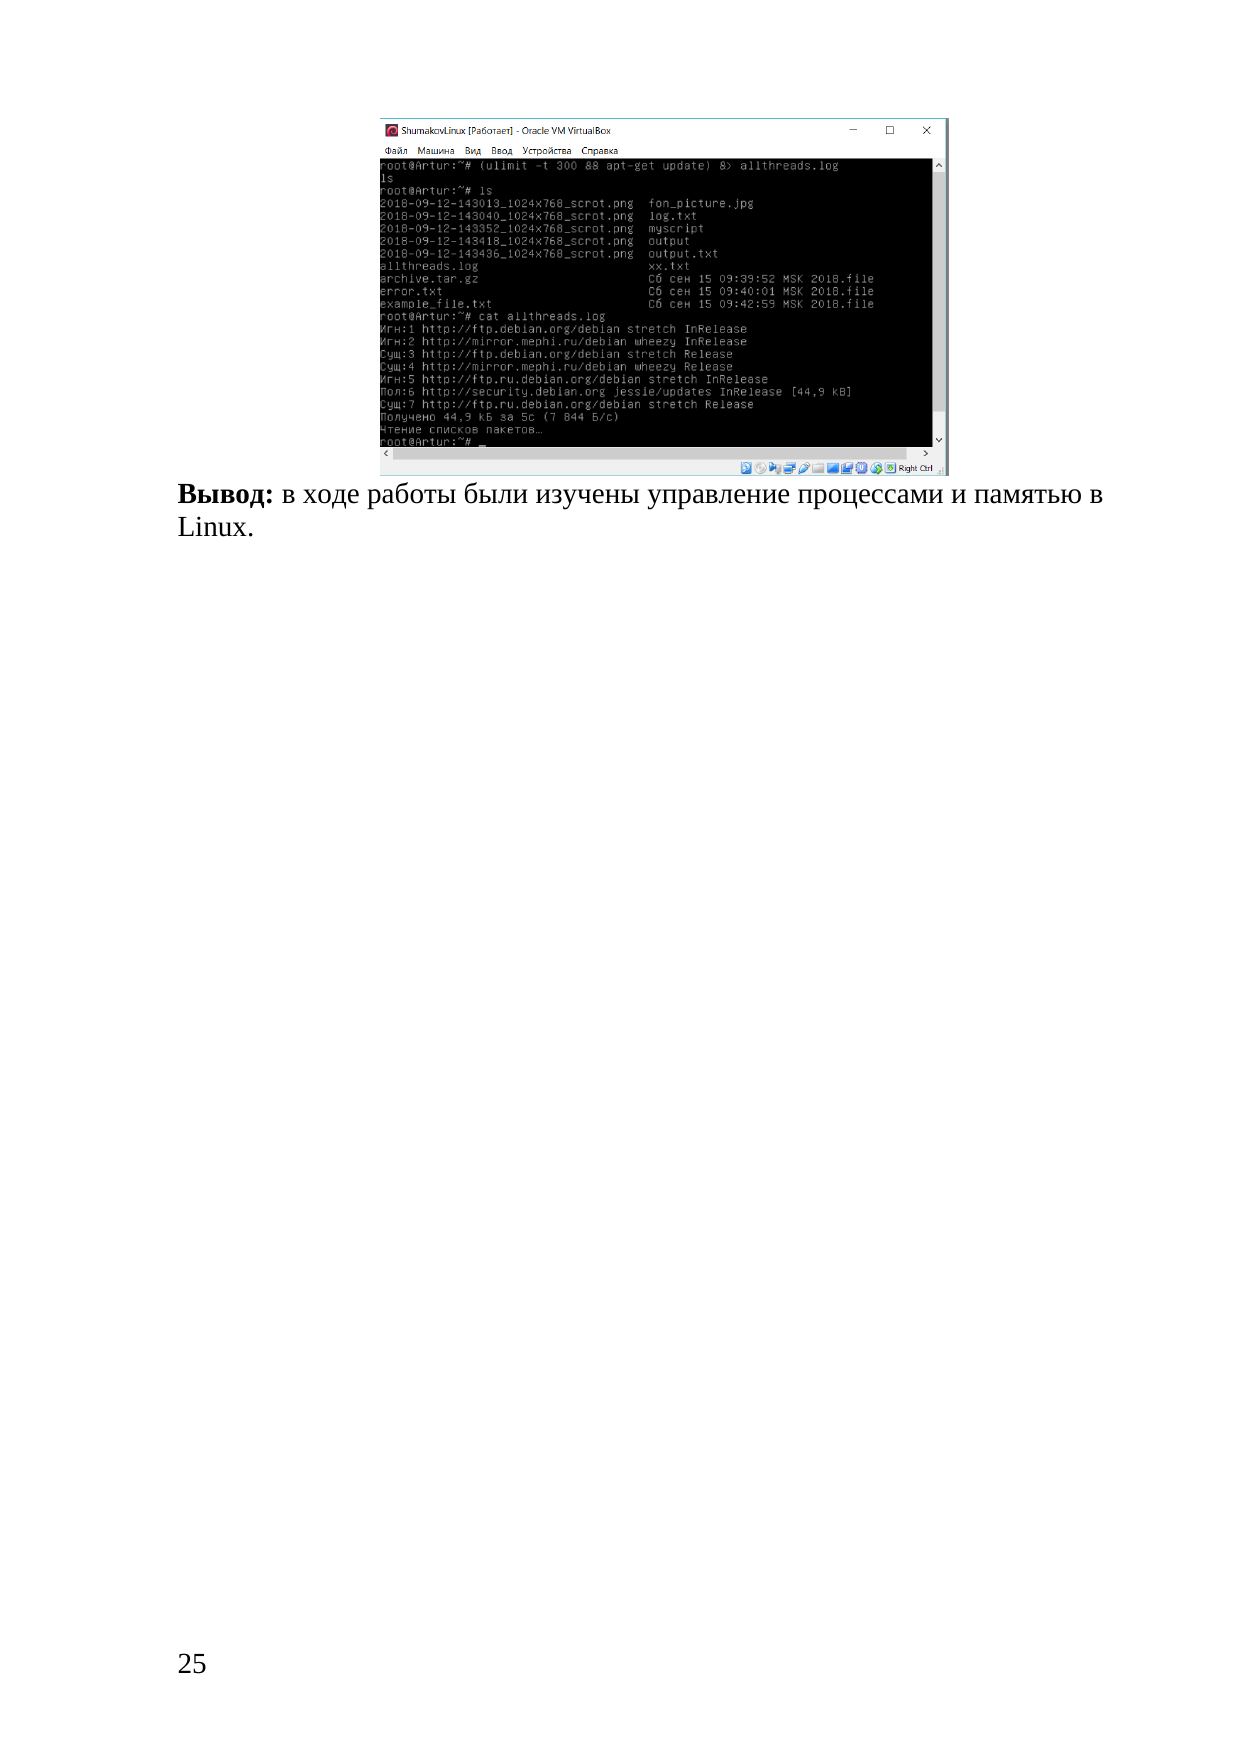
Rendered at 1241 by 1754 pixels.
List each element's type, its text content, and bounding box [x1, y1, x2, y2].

picture [380, 118, 949, 476]
text Вывод: в ходе работы были изучены управление процессами и памятью в Linux. [177, 476, 1152, 543]
